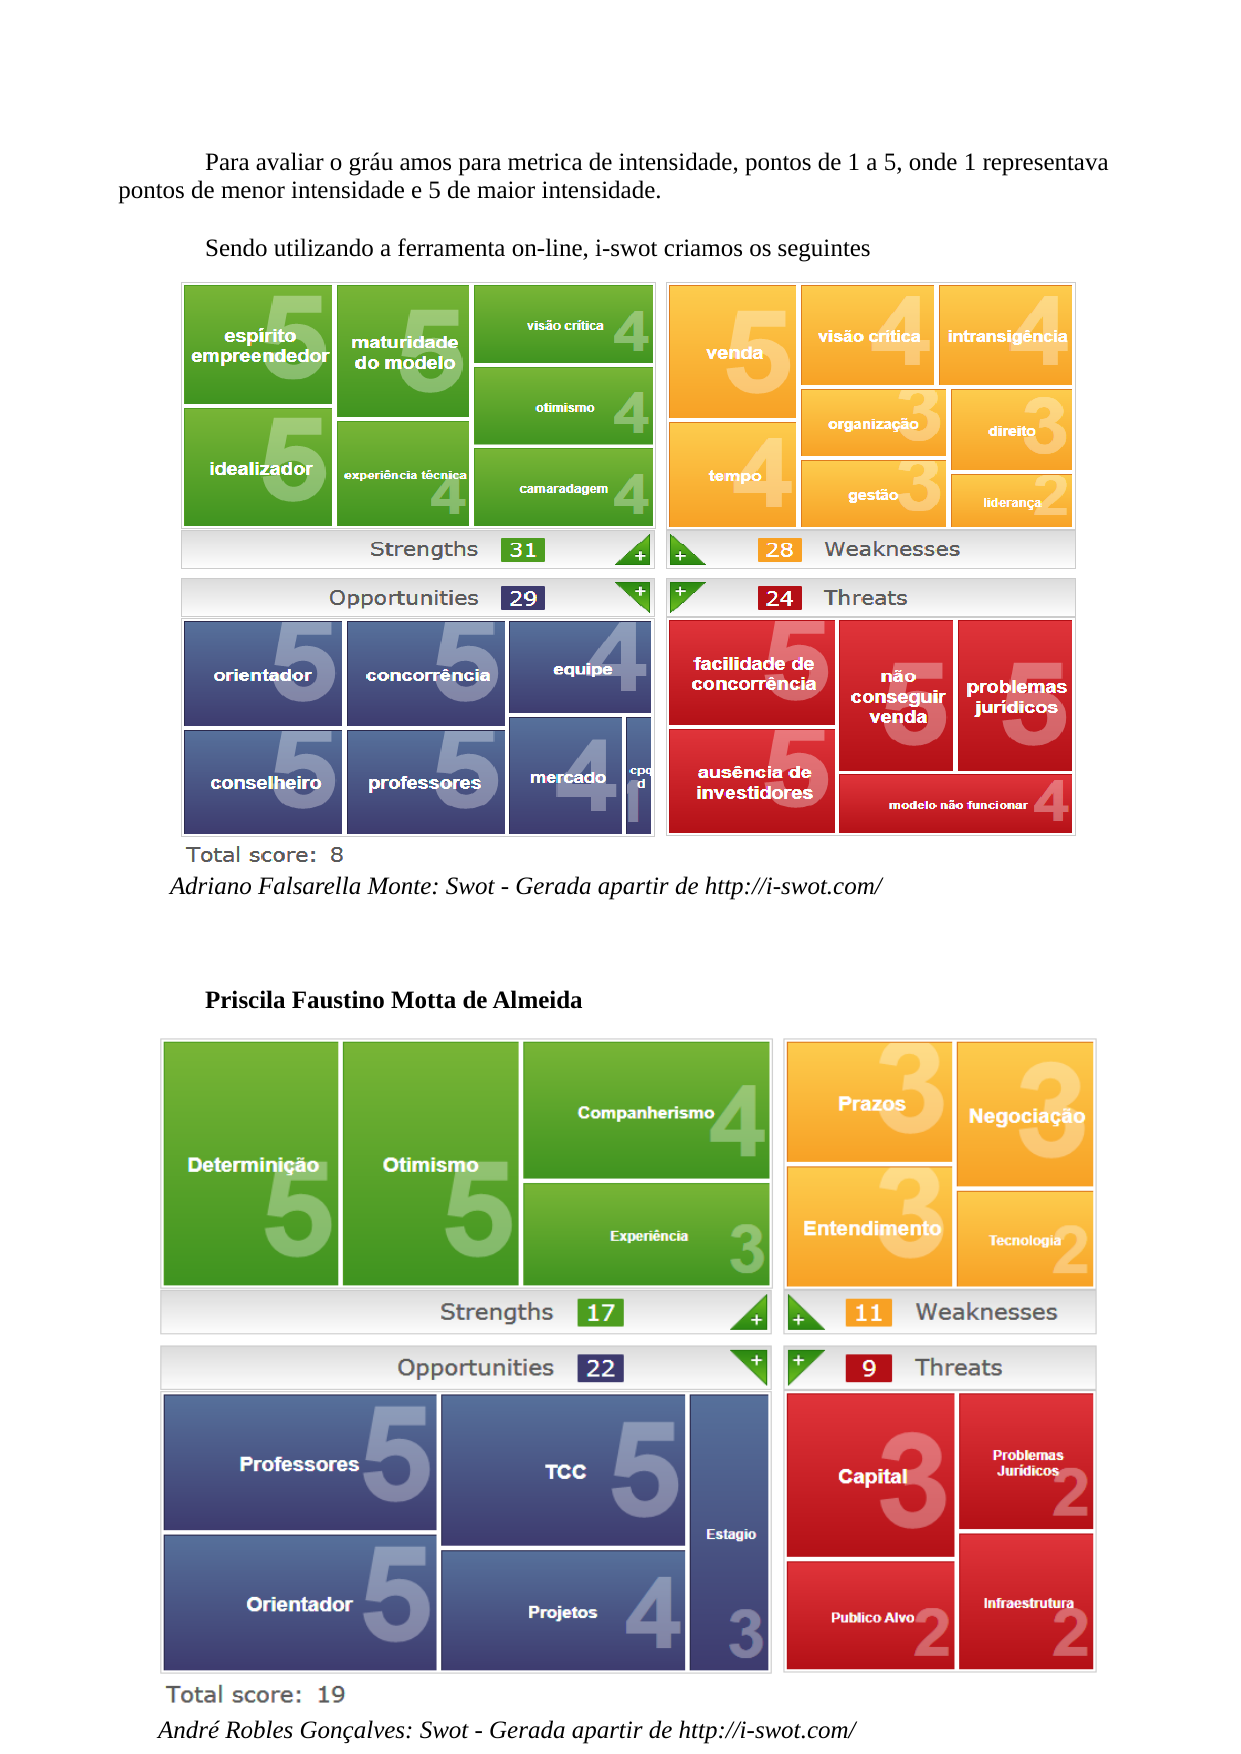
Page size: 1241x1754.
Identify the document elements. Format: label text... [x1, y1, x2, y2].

text André Robles Gonçalves: Swot - Gerada apartir de http://i-swot.com/ [158, 1716, 1105, 1744]
picture [178, 281, 1084, 871]
picture [158, 1034, 1106, 1716]
text Adriano Falsarella Monte: Swot - Gerada apartir de http://i-swot.com/ [170, 282, 1113, 899]
text Priscila Faustino Motta de Almeida [118, 986, 1122, 1014]
text Para avaliar o gráu amos para metrica de intensidade, pontos de 1 a 5, onde 1 representava pontos de menor intensidade e 5 de maior intensidade. [118, 147, 1122, 204]
text Sendo utilizando a ferramenta on-line, i-swot criamos os seguintes [118, 233, 1122, 262]
